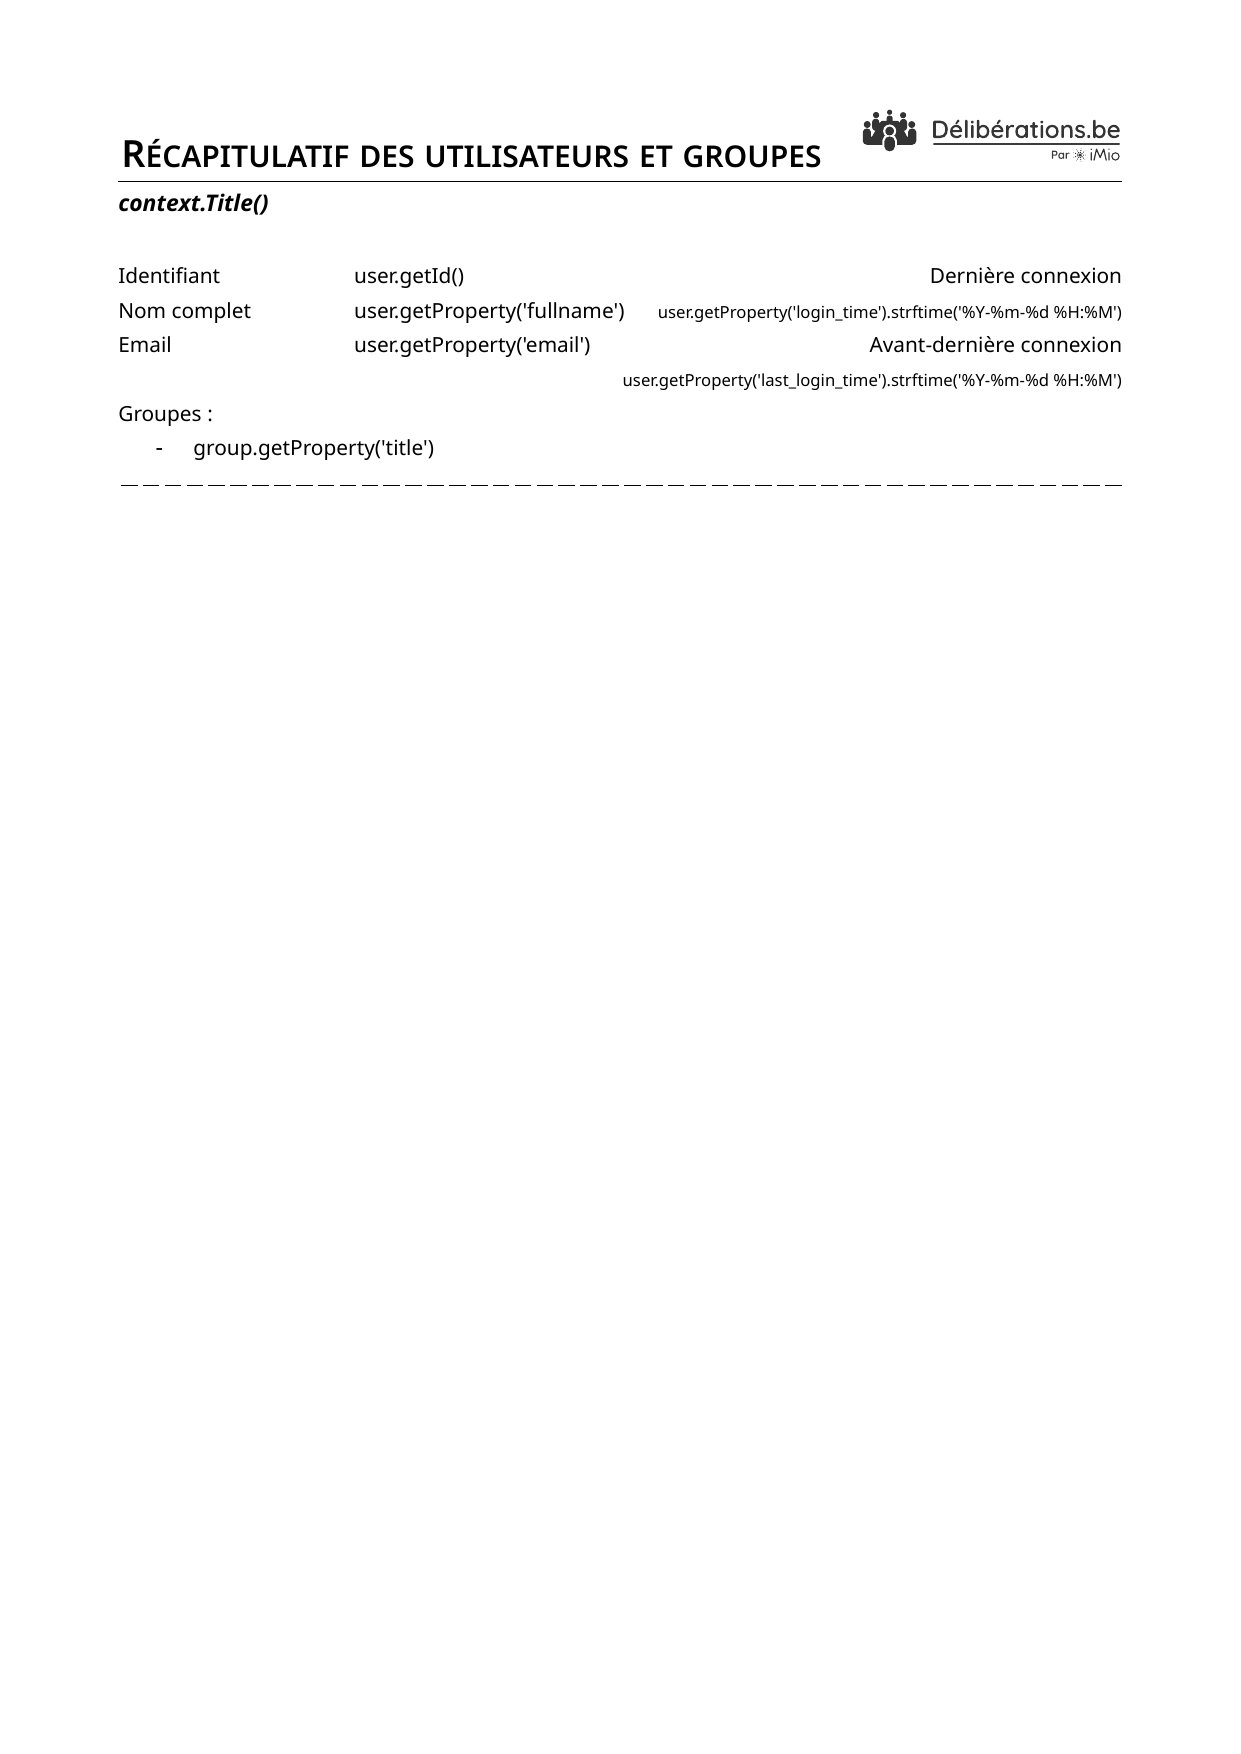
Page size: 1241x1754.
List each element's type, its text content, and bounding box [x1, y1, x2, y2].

text Identifiant user.getId() Dernière connexion [118, 261, 1122, 290]
text Nom complet user.getProperty('fullname') user.getProperty('login_time').strftime('%Y-%m-%d %H:%M') [118, 296, 1122, 324]
text user.getProperty('last_login_time').strftime('%Y-%m-%d %H:%M') [118, 364, 1122, 393]
text Récapitulatif des utilisateurs et groupes [118, 124, 1122, 181]
list group.getProperty('title') [156, 433, 1122, 462]
text context.Title() [118, 187, 1122, 218]
text Groupes : [118, 399, 1122, 427]
text Email user.getProperty('email') Avant-dernière connexion [118, 330, 1122, 358]
